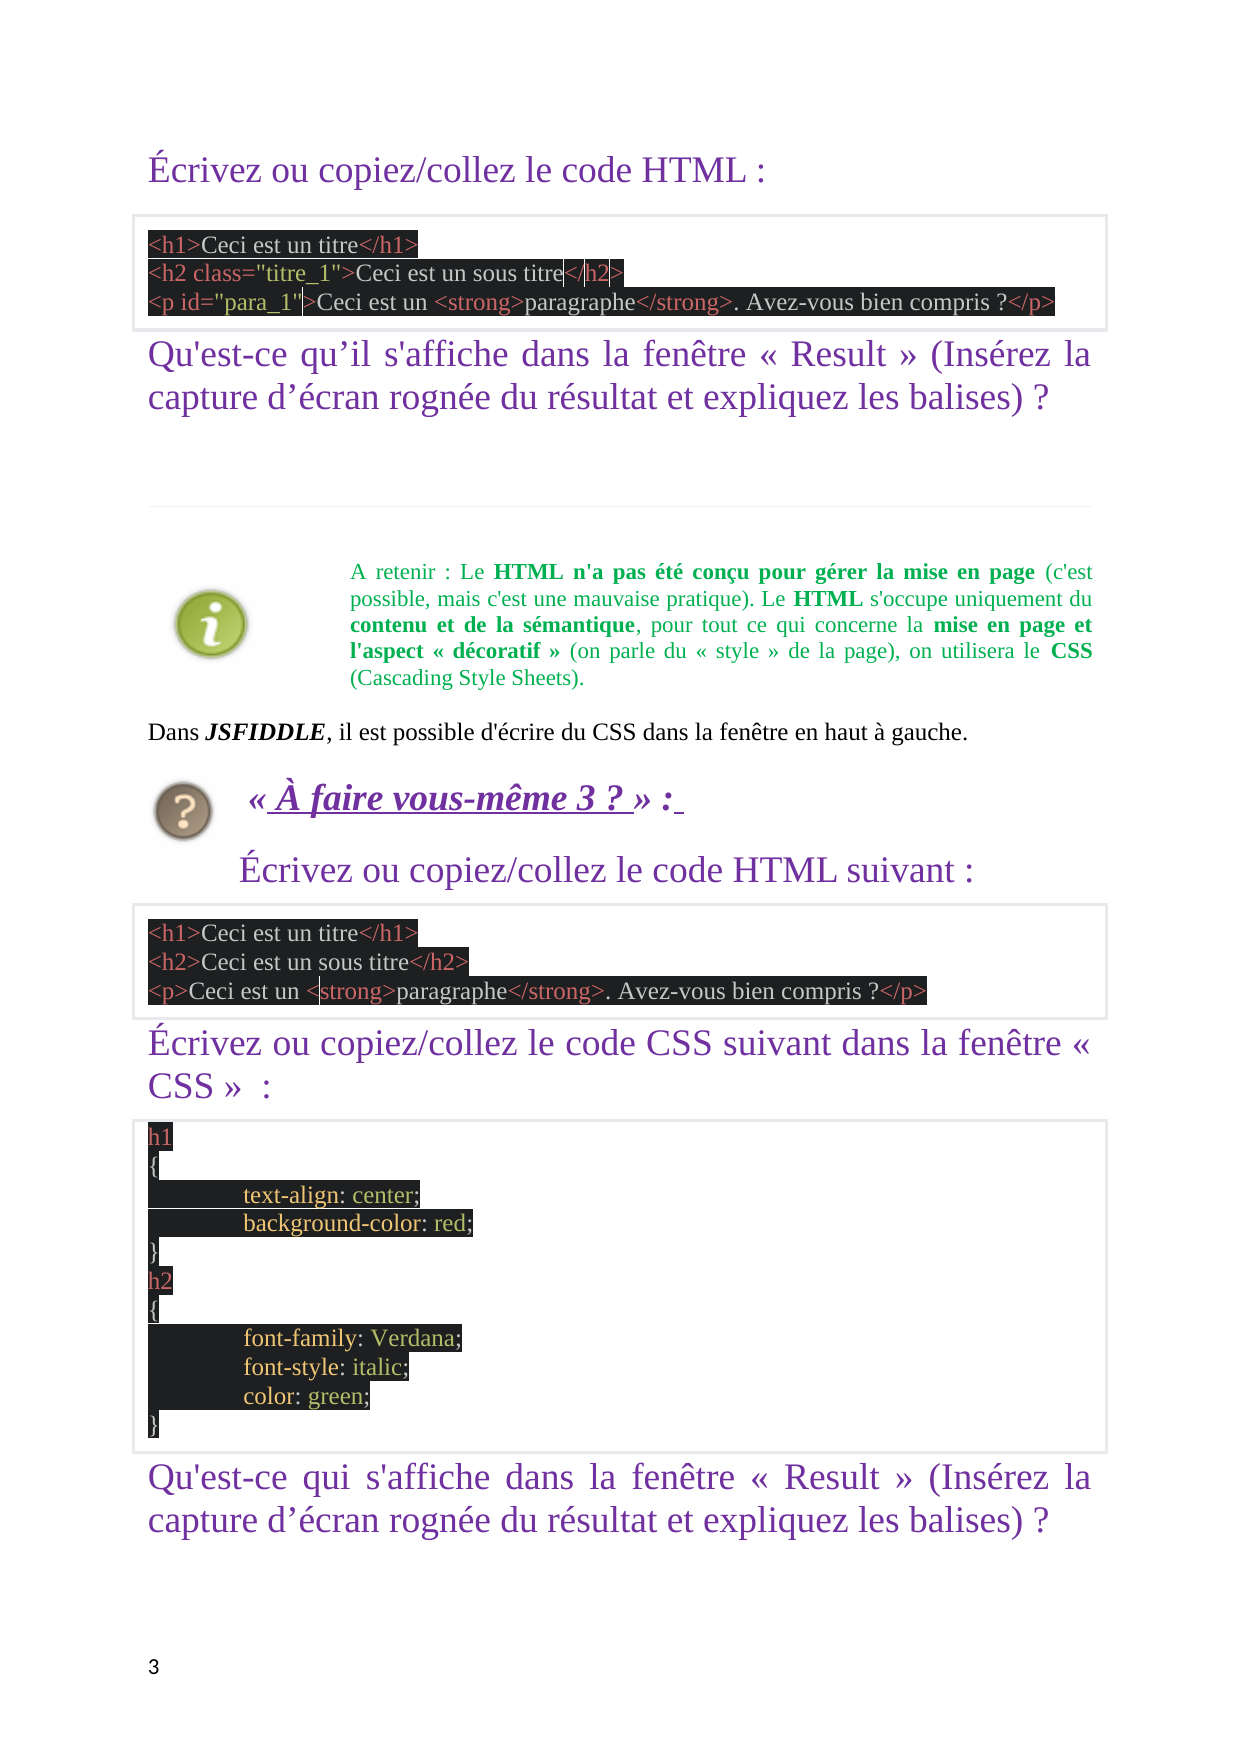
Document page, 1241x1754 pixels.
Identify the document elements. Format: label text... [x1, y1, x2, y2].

text Qu'est-ce qu’il s'affiche dans la fenêtre « Result » (Insérez la capture d’écran rognée du résultat et expliquez les balises) ? [148, 332, 1093, 418]
text <h2>Ceci est un sous titre</h2> [148, 947, 1093, 960]
subtitle « À faire vous-même 3 ? » : [220, 775, 1093, 818]
text background-color: red; [148, 1208, 1093, 1237]
text Qu'est-ce qui s'affiche dans la fenêtre « Result » (Insérez la capture d’écran rognée du résultat et expliquez les balises) ? [148, 1454, 1093, 1540]
text Écrivez ou copiez/collez le code HTML : [148, 148, 1093, 191]
text Écrivez ou copiez/collez le code HTML suivant : [148, 847, 1093, 890]
text h1 [135, 1122, 1105, 1151]
picture [147, 775, 220, 848]
text <h1>Ceci est un titre</h1> [135, 217, 1105, 258]
text <p>Ceci est un <strong>paragraphe</strong>. Avez-vous bien compris ?</p> [135, 960, 1105, 1017]
text } [148, 1237, 1093, 1266]
list A retenir : Le HTML n'a pas été conçu pour gérer la mise en page (c'est possible, mais c'est une mauvaise pratique). Le HTML s'occupe uniquement du contenu et de la sémantique, pour tout ce qui concerne la mise en page et l'aspect « décoratif » (on parle du « style » de la page), on utilisera le CSS (Cascading Style Sheets). [223, 558, 1093, 690]
text font-style: italic; [148, 1352, 1093, 1381]
text h2 [148, 1266, 1093, 1295]
text font-family: Verdana; [148, 1323, 1093, 1352]
text } [135, 1407, 1105, 1451]
text Écrivez ou copiez/collez le code CSS suivant dans la fenêtre « CSS » : [148, 1020, 1093, 1107]
text text-align: center; [148, 1180, 1093, 1208]
text Dans JSFIDDLE, il est possible d'écrire du CSS dans la fenêtre en haut à gauche. [148, 711, 1093, 746]
text { [148, 1295, 1093, 1323]
text color: green; [148, 1381, 1093, 1407]
text <h1>Ceci est un titre</h1> [135, 906, 1105, 947]
text { [148, 1151, 1093, 1180]
picture [167, 582, 257, 667]
text <p id="para_1">Ceci est un <strong>paragraphe</strong>. Avez-vous bien compris ?</p> [135, 272, 1105, 328]
text <h2 class="titre_1">Ceci est un sous titre</h2> [148, 258, 1093, 272]
